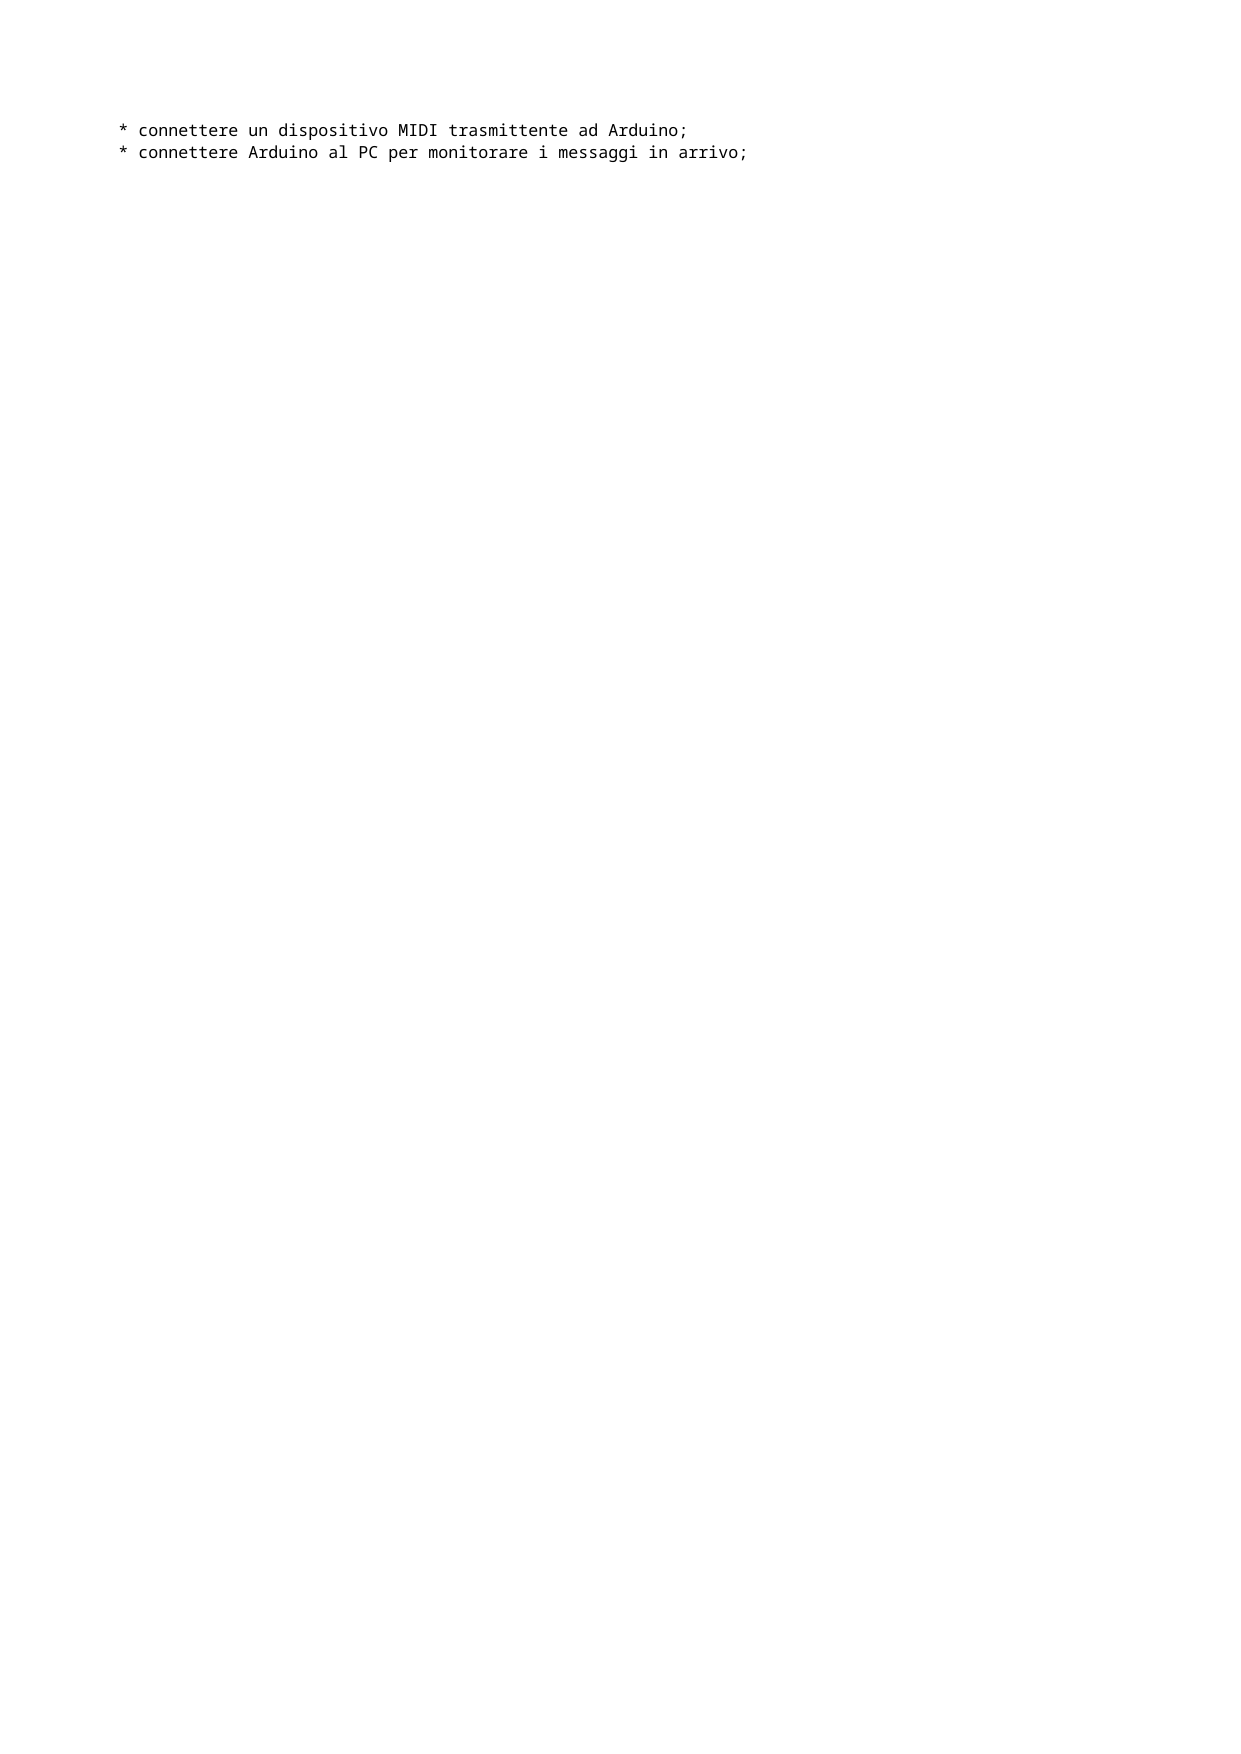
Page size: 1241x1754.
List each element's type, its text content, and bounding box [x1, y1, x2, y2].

text * connettere un dispositivo MIDI trasmittente ad Arduino; [118, 118, 1122, 141]
text * connettere Arduino al PC per monitorare i messaggi in arrivo; [118, 141, 1122, 163]
